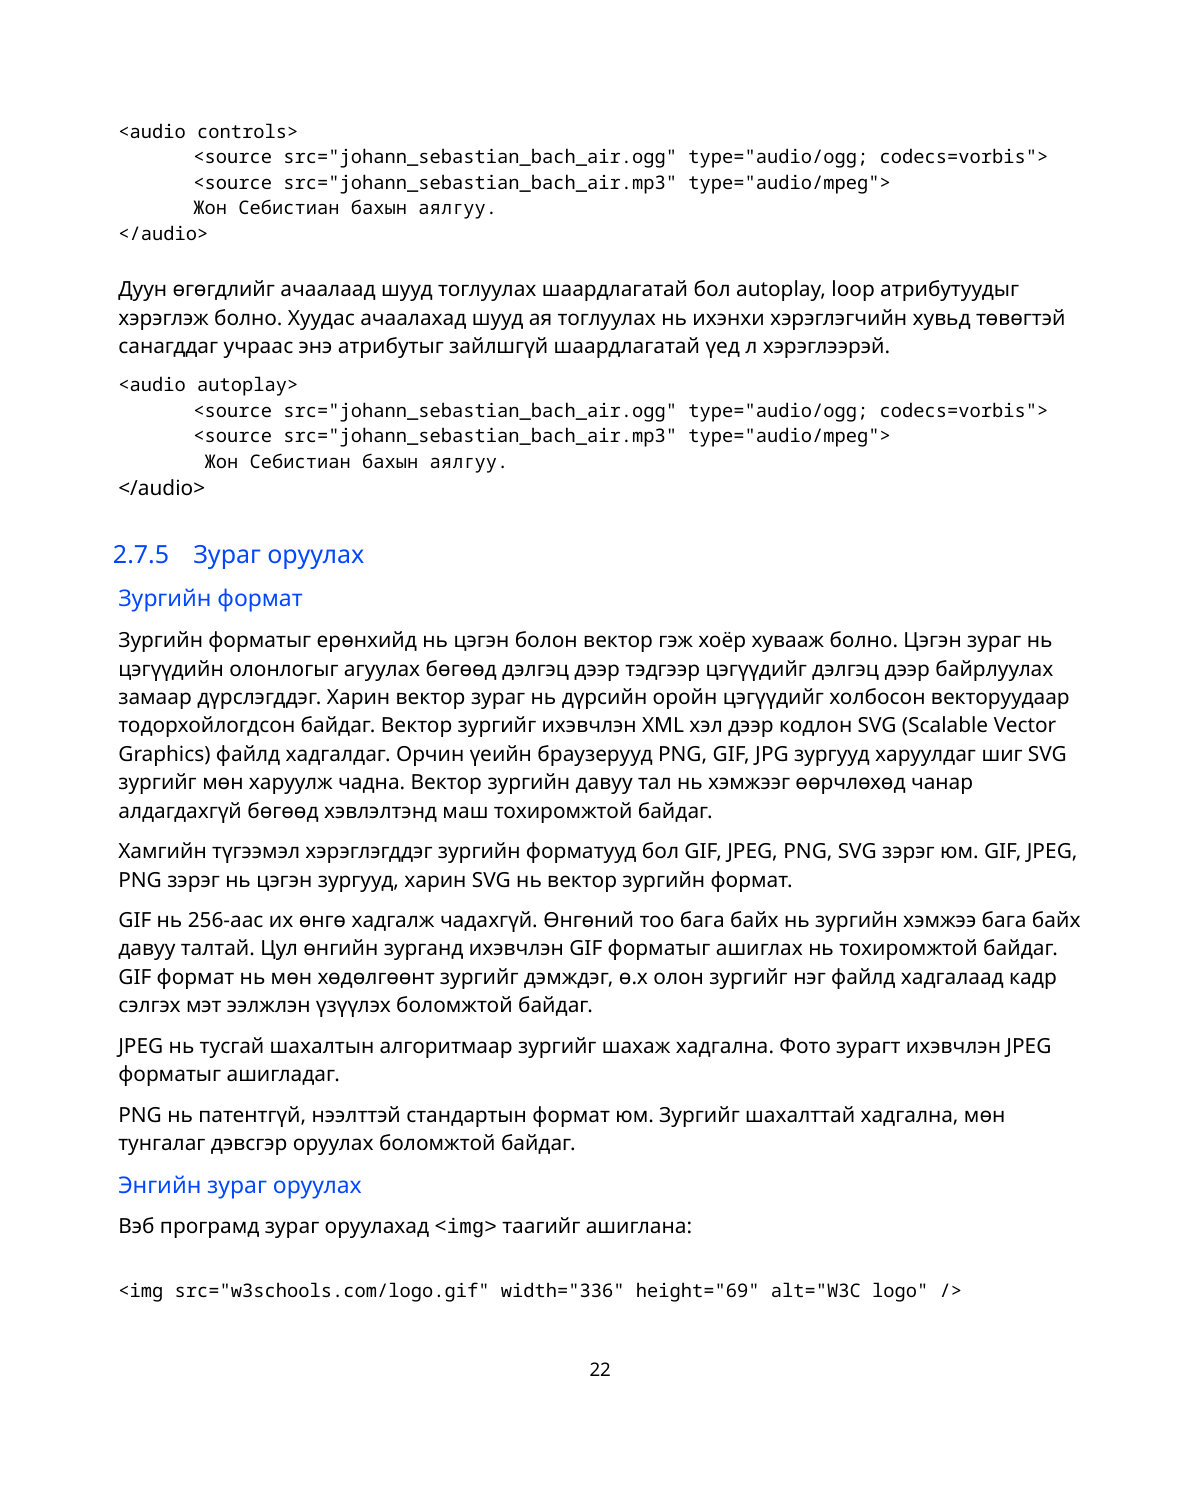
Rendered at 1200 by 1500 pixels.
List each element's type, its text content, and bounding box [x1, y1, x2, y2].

text <source src="johann_sebastian_bach_air.mp3" type="audio/mpeg"> [118, 169, 1082, 195]
subtitle Энгийн зураг оруулах [118, 1168, 1082, 1200]
text <img src="w3schools.com/logo.gif" width="336" height="69" alt="W3C logo" /> [118, 1278, 1082, 1303]
text <source src="johann_sebastian_bach_air.mp3" type="audio/mpeg"> [118, 422, 1082, 448]
text Жон Себистиан бахын аялгуу. [118, 448, 1082, 473]
text PNG нь патентгүй, нээлттэй стандартын формат юм. Зургийг шахалттай хадгална, мөн тунгалаг дэвсгэр оруулах боломжтой байдаг. [118, 1100, 1082, 1157]
text <source src="johann_sebastian_bach_air.ogg" type="audio/ogg; codecs=vorbis"> [118, 397, 1082, 422]
text GIF нь 256-аас их өнгө хадгалж чадахгүй. Өнгөний тоо бага байх нь зургийн хэмжээ бага байх давуу талтай. Цул өнгийн зурганд ихэвчлэн GIF форматыг ашиглах нь тохиромжтой байдаг. GIF формат нь мөн хөдөлгөөнт зургийг дэмждэг, ө.х олон зургийг нэг файлд хадгалаад кадр сэлгэх мэт ээлжлэн үзүүлэх боломжтой байдаг. [118, 905, 1082, 1019]
text Зургийн форматыг ерөнхийд нь цэгэн болон вектор гэж хоёр хувааж болно. Цэгэн зураг нь цэгүүдийн олонлогыг агуулах бөгөөд дэлгэц дээр тэдгээр цэгүүдийг дэлгэц дээр байрлуулах замаар дүрслэгддэг. Харин вектор зураг нь дүрсийн оройн цэгүүдийг холбосон векторуудаар тодорхойлогдсон байдаг. Вектор зургийг ихэвчлэн XML хэл дээр кодлон SVG (Scalable Vector Graphics) файлд хадгалдаг. Орчин үеийн браузерууд PNG, GIF, JPG зургууд харуулдаг шиг SVG зургийг мөн харуулж чадна. Вектор зургийн давуу тал нь хэмжээг өөрчлөхөд чанар алдагдахгүй бөгөөд хэвлэлтэнд маш тохиромжтой байдаг. [118, 625, 1082, 824]
text </audio> [118, 473, 1082, 502]
text Дуун өгөгдлийг ачаалаад шууд тоглуулах шаардлагатай бол autoplay, loop атрибутуудыг хэрэглэж болно. Хуудас ачаалахад шууд ая тоглуулах нь ихэнхи хэрэглэгчийн хувьд төвөгтэй санагддаг учраас энэ атрибутыг зайлшгүй шаардлагатай үед л хэрэглээрэй. [118, 274, 1082, 359]
text <audio controls> [118, 118, 1082, 144]
subtitle Зургийн формат [118, 582, 1082, 613]
text </audio> [118, 220, 1082, 246]
text JPEG нь тусгай шахалтын алгоритмаар зургийг шахаж хадгална. Фото зурагт ихэвчлэн JPEG форматыг ашигладаг. [118, 1031, 1082, 1088]
subtitle Зураг оруулах [106, 536, 1082, 570]
text <source src="johann_sebastian_bach_air.ogg" type="audio/ogg; codecs=vorbis"> [118, 144, 1082, 169]
text Вэб програмд зураг оруулахад <img> таагийг ашиглана: [118, 1212, 1082, 1240]
text Хамгийн түгээмэл хэрэглэгддэг зургийн форматууд бол GIF, JPEG, PNG, SVG зэрэг юм. GIF, JPEG, PNG зэрэг нь цэгэн зургууд, харин SVG нь вектор зургийн формат. [118, 836, 1082, 893]
text <audio autoplay> [118, 371, 1082, 397]
text Жон Себистиан бахын аялгуу. [118, 195, 1082, 220]
